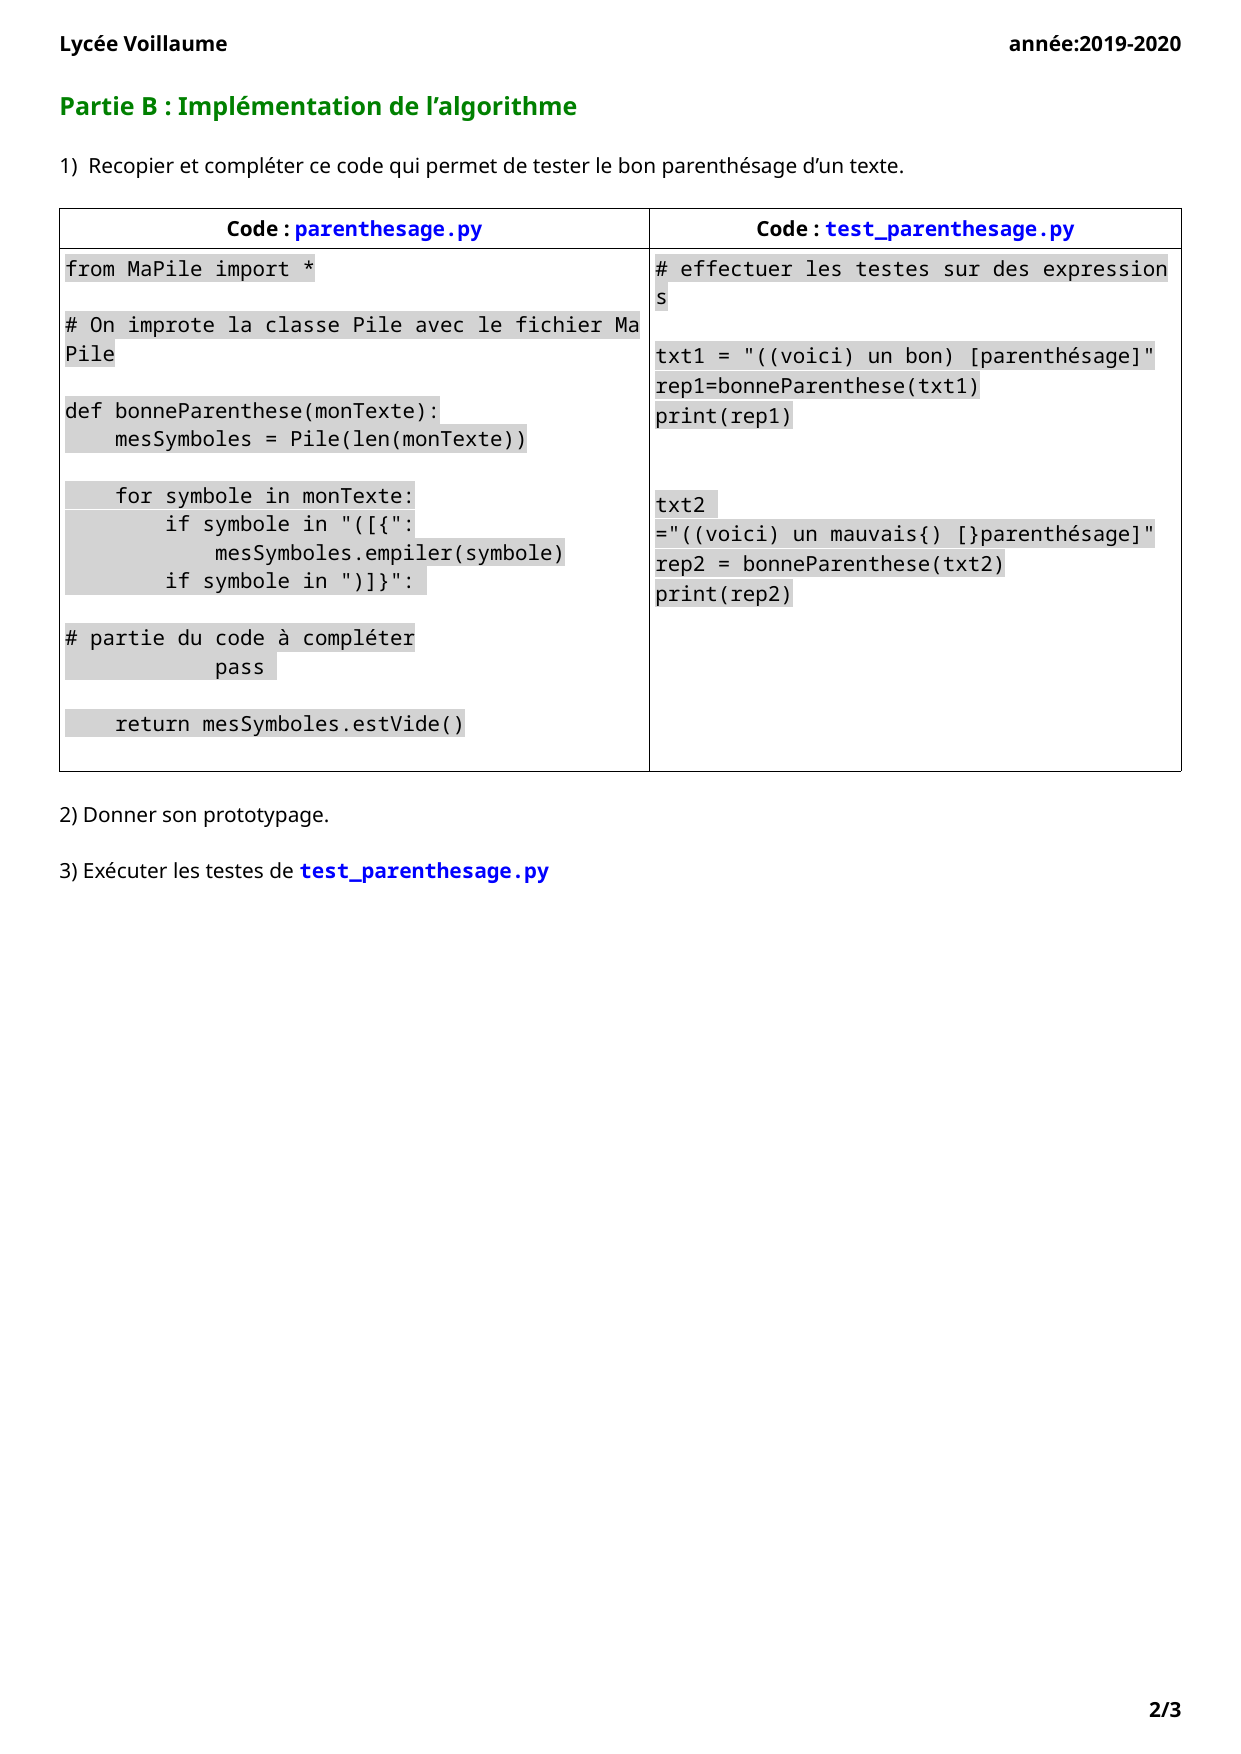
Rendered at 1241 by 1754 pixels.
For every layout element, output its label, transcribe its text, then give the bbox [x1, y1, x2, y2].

table_cell from MaPile import * # On improte la classe Pile avec le fichier MaPile def bonneParenthese(monTexte): mesSymboles = Pile(len(monTexte)) for symbole in monTexte: if symbole in "([{": mesSymboles.empiler(symbole) if symbole in ")]}": # partie du code à compléter pass return mesSymboles.estVide() [60, 249, 649, 771]
table_cell # effectuer les testes sur des expressions txt1 = "((voici) un bon) [parenthésage]" rep1=bonneParenthese(txt1) print(rep1) txt2 ="((voici) un mauvais{) [}parenthésage]" rep2 = bonneParenthese(txt2) print(rep2) [650, 249, 1181, 771]
text 1) Recopier et compléter ce code qui permet de tester le bon parenthésage d’un texte. [59, 151, 1181, 179]
table_header Code : parenthesage.py [60, 209, 649, 248]
text 2) Donner son prototypage. [59, 800, 1181, 828]
text Partie B : Implémentation de l’algorithme [59, 88, 1181, 122]
table_header Code : test_parenthesage.py [650, 209, 1181, 248]
text 3) Exécuter les testes de test_parenthesage.py [59, 857, 1181, 885]
